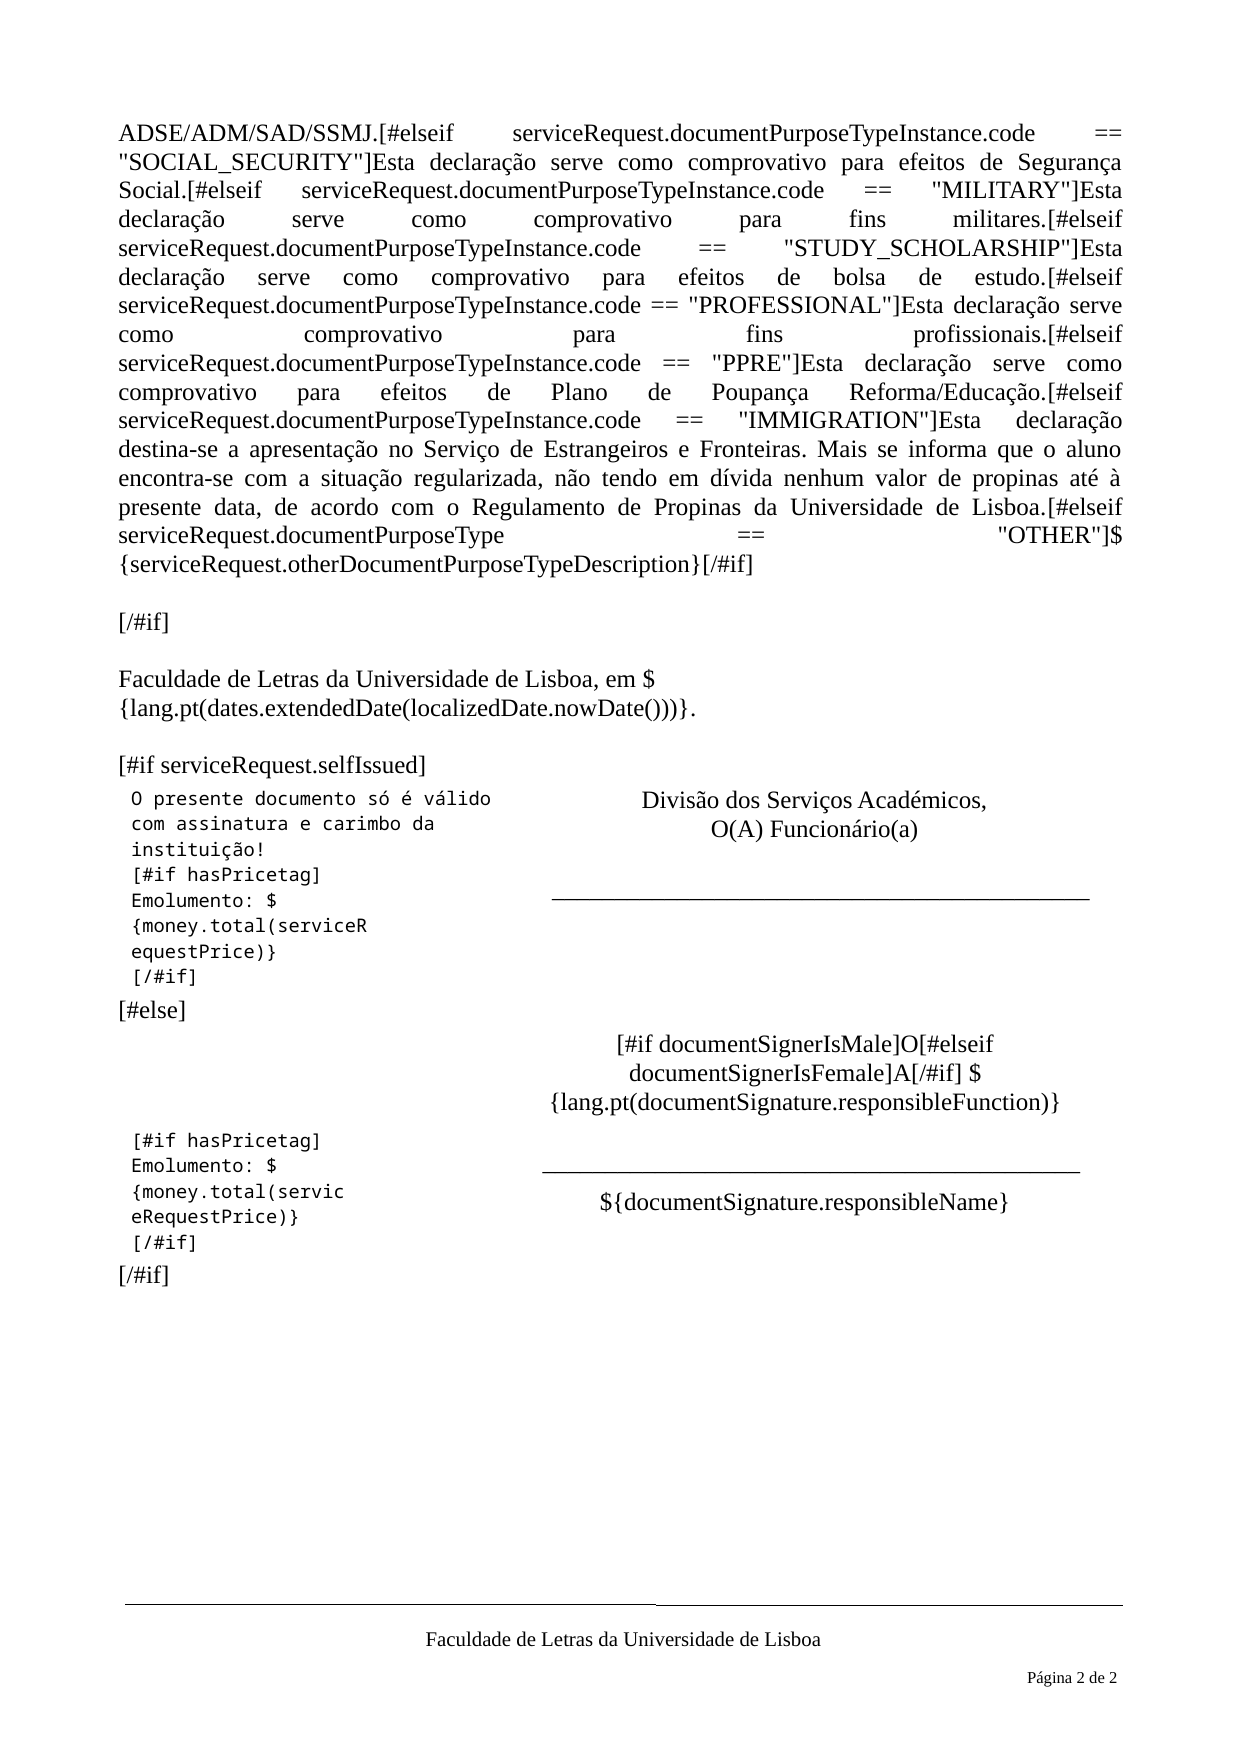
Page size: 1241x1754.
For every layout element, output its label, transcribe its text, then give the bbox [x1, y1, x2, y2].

table_cell ___________________________________________ [500, 1121, 1110, 1181]
table_cell ___________________________________________ [519, 848, 1110, 908]
text [#else] [118, 995, 1122, 1024]
text Faculdade de Letras da Universidade de Lisboa, em ${lang.pt(dates.extendedDate(localizedDate.nowDate()))}. [118, 664, 1122, 722]
text [#if serviceRequest.selfIssued] [118, 751, 1122, 779]
table_header O presente documento só é válido com assinatura e carimbo da instituição! [#if hasPricetag] Emolumento: ${money.total(serviceRequestPrice)} [/#if] [125, 779, 519, 995]
table_cell [#if hasPricetag] Emolumento: ${money.total(serviceRequestPrice)} [/#if] [125, 1121, 500, 1261]
text [/#if] [118, 607, 1122, 636]
text [/#if] [118, 1261, 1122, 1289]
table_header [#if documentSignerIsMale]O[#elseif documentSignerIsFemale]A[/#if] ${lang.pt(documentSignature.responsibleFunction)} [125, 1024, 1110, 1121]
text ADSE/ADM/SAD/SSMJ.[#elseif serviceRequest.documentPurposeTypeInstance.code == "SOCIAL_SECURITY"]Esta declaração serve como comprovativo para efeitos de Segurança Social.[#elseif serviceRequest.documentPurposeTypeInstance.code == "MILITARY"]Esta declaração serve como comprovativo para fins militares.[#elseif serviceRequest.documentPurposeTypeInstance.code == "STUDY_SCHOLARSHIP"]Esta declaração serve como comprovativo para efeitos de bolsa de estudo.[#elseif serviceRequest.documentPurposeTypeInstance.code == "PROFESSIONAL"]Esta declaração serve como comprovativo para fins profissionais.[#elseif serviceRequest.documentPurposeTypeInstance.code == "PPRE"]Esta declaração serve como comprovativo para efeitos de Plano de Poupança Reforma/Educação.[#elseif serviceRequest.documentPurposeTypeInstance.code == "IMMIGRATION"]Esta declaração destina-se a apresentação no Serviço de Estrangeiros e Fronteiras. Mais se informa que o aluno encontra-se com a situação regularizada, não tendo em dívida nenhum valor de propinas até à presente data, de acordo com o Regulamento de Propinas da Universidade de Lisboa.[#elseif serviceRequest.documentPurposeType == "OTHER"]${serviceRequest.otherDocumentPurposeTypeDescription}[/#if] [118, 118, 1122, 578]
table_cell ${documentSignature.responsibleName} [500, 1181, 1110, 1261]
table_cell [519, 908, 1110, 995]
table_header Divisão dos Serviços Académicos, O(A) Funcionário(a) [519, 779, 1110, 848]
